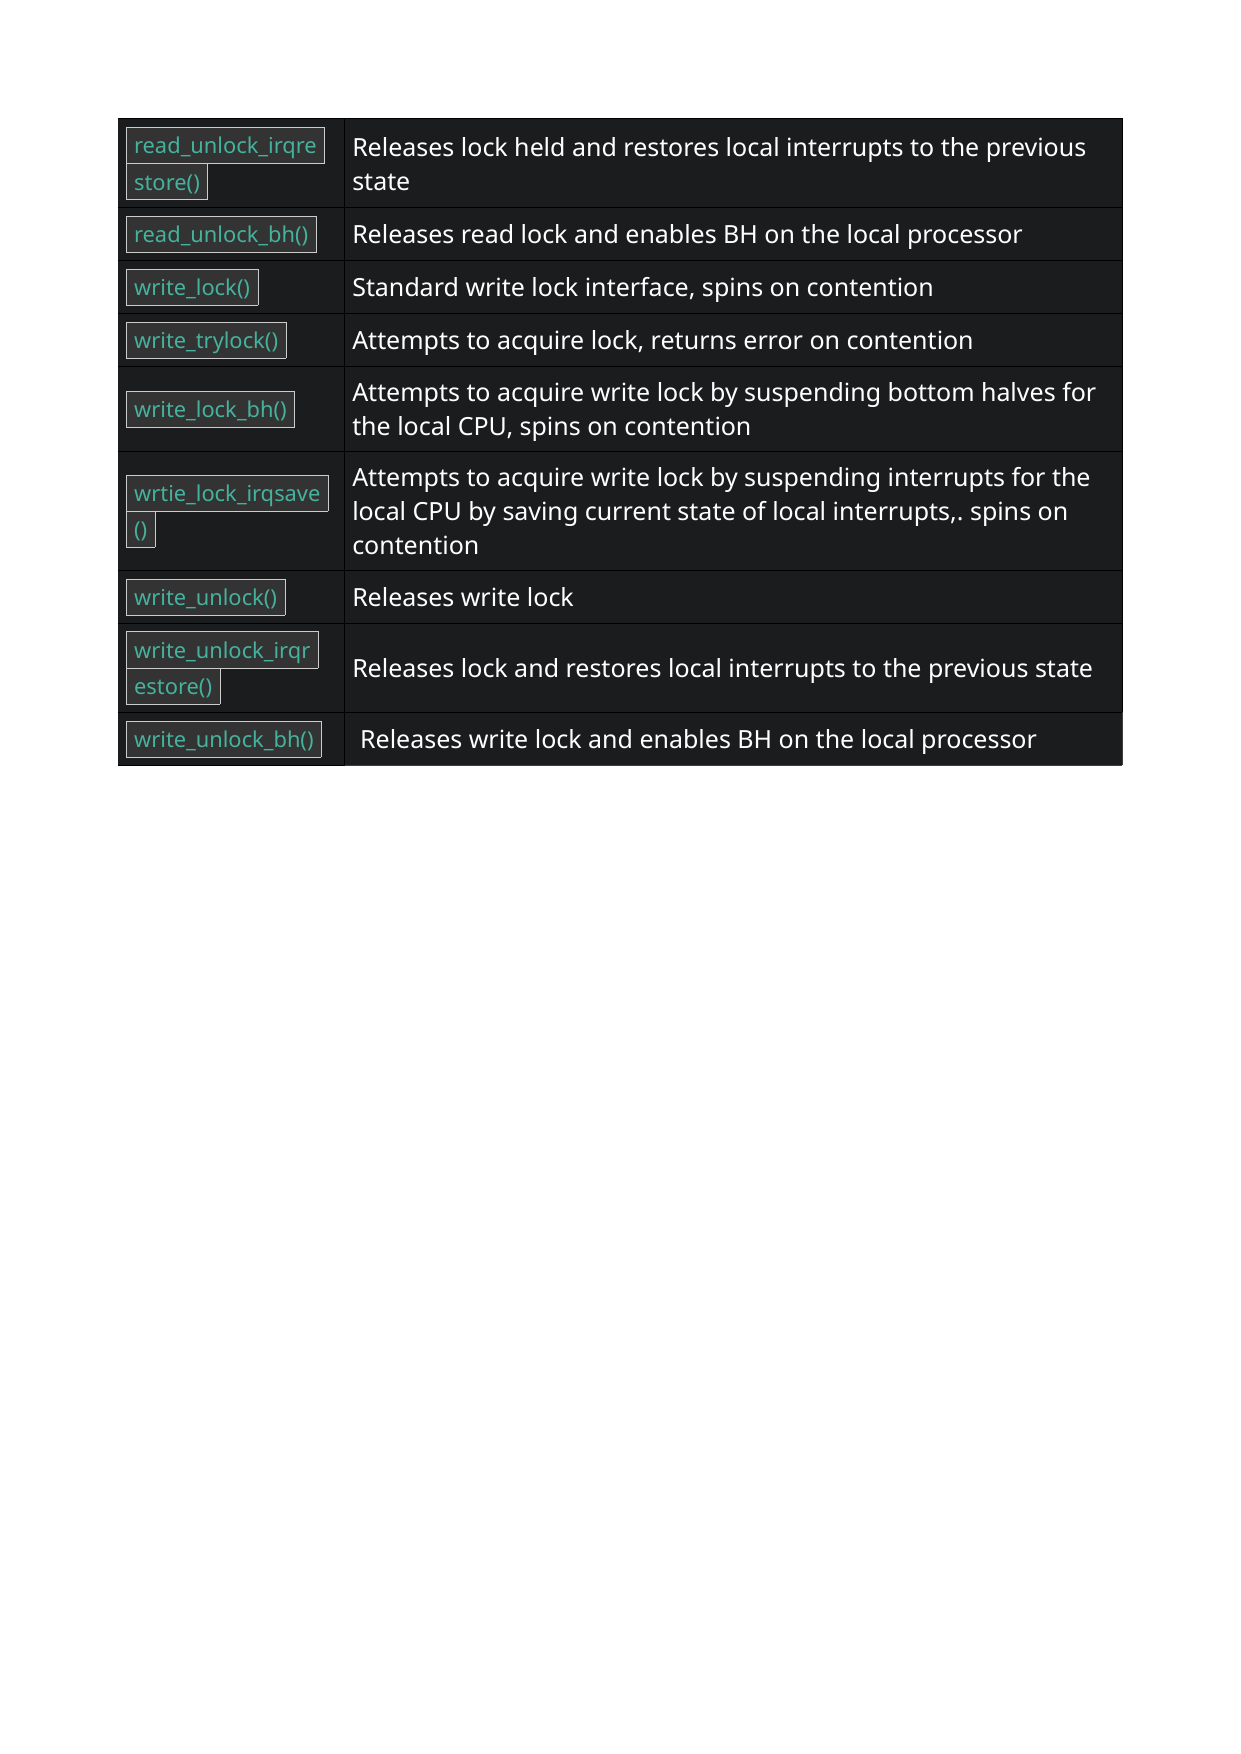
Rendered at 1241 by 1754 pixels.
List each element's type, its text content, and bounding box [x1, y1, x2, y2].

table_cell Releases lock held and restores local interrupts to the previous state [345, 119, 1122, 207]
table_cell write_unlock_bh() [118, 713, 344, 765]
table_cell Releases write lock [345, 571, 1122, 623]
table_cell Attempts to acquire lock, returns error on contention [345, 314, 1122, 366]
table_cell read_unlock_irqrestore() [118, 119, 344, 207]
table_cell write_unlock_irqrestore() [118, 624, 344, 712]
table_cell Releases read lock and enables BH on the local processor [345, 208, 1122, 260]
table_cell Attempts to acquire write lock by suspending bottom halves for the local CPU, spins on contention [345, 367, 1122, 451]
table_cell Releases write lock and enables BH on the local processor [345, 713, 1122, 765]
table_cell write_unlock() [118, 571, 344, 623]
table_cell read_unlock_bh() [118, 208, 344, 260]
table_cell write_trylock() [118, 314, 344, 366]
table_cell write_lock() [118, 261, 344, 313]
table_cell Standard write lock interface, spins on contention [345, 261, 1122, 313]
table_cell wrtie_lock_irqsave() [118, 452, 344, 570]
table_cell Releases lock and restores local interrupts to the previous state [345, 624, 1122, 712]
table_cell write_lock_bh() [118, 367, 344, 451]
table_cell Attempts to acquire write lock by suspending interrupts for the local CPU by saving current state of local interrupts,. spins on contention [345, 452, 1122, 570]
